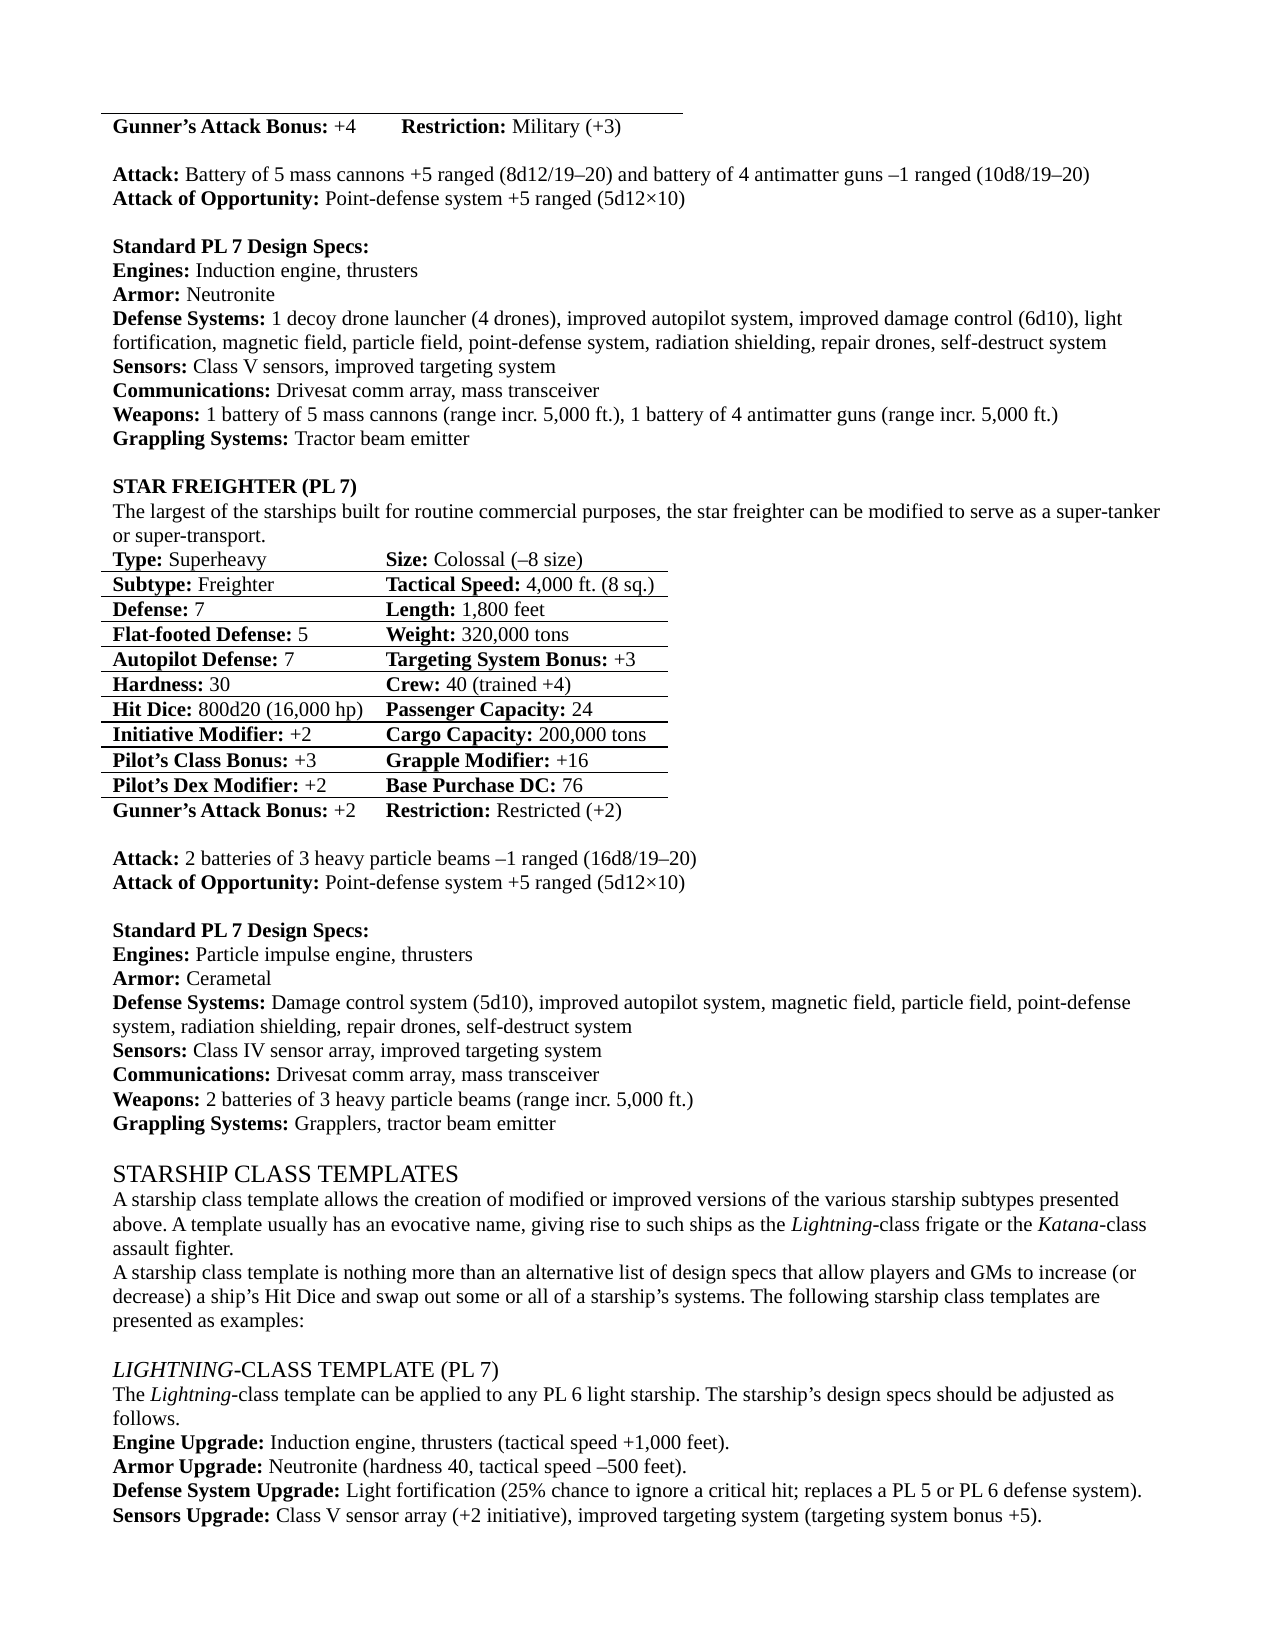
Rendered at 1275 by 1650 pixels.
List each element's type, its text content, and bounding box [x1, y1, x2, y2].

table_cell Defense: 7 [101, 597, 374, 621]
text The largest of the starships built for routine commercial purposes, the star freighter can be modified to serve as a super-tanker or super-transport. [112, 498, 1162, 547]
table_cell Grapple Modifier: +16 [374, 748, 668, 772]
text Grappling Systems: Tractor beam emitter [112, 426, 1162, 450]
text Communications: Drivesat comm array, mass transceiver [112, 378, 1162, 402]
text Defense System Upgrade: Light fortification (25% chance to ignore a critical hit; replaces a PL 5 or PL 6 defense system). [112, 1478, 1162, 1502]
text Communications: Drivesat comm array, mass transceiver [112, 1062, 1162, 1086]
table_cell Base Purchase DC: 76 [374, 773, 668, 797]
text Sensors Upgrade: Class V sensor array (+2 initiative), improved targeting system (targeting system bonus +5). [112, 1502, 1162, 1527]
text Engines: Particle impulse engine, thrusters [112, 942, 1162, 966]
text Defense Systems: 1 decoy drone launcher (4 drones), improved autopilot system, improved damage control (6d10), light fortification, magnetic field, particle field, point-defense system, radiation shielding, repair drones, self-destruct system Sensors: Class V sensors, improved targeting system [112, 306, 1162, 378]
table_cell Restriction: Restricted (+2) [374, 798, 668, 822]
table_cell Flat-footed Defense: 5 [101, 622, 374, 646]
text Armor: Cerametal [112, 966, 1162, 990]
text Attack: 2 batteries of 3 heavy particle beams –1 ranged (16d8/19–20) [112, 846, 1162, 870]
text Engines: Induction engine, thrusters [112, 258, 1162, 282]
table_cell Subtype: Freighter [101, 572, 374, 596]
text Armor Upgrade: Neutronite (hardness 40, tactical speed –500 feet). [112, 1454, 1162, 1478]
text Sensors: Class IV sensor array, improved targeting system [112, 1038, 1162, 1062]
table_cell Restriction: Military (+3) [390, 114, 683, 138]
text Weapons: 1 battery of 5 mass cannons (range incr. 5,000 ft.), 1 battery of 4 antimatter guns (range incr. 5,000 ft.) [112, 402, 1162, 426]
table_cell Pilot’s Dex Modifier: +2 [101, 773, 374, 797]
table_cell Gunner’s Attack Bonus: +2 [101, 798, 374, 822]
table_cell Hardness: 30 [101, 672, 374, 696]
table_cell Hit Dice: 800d20 (16,000 hp) [101, 697, 374, 721]
table_cell Crew: 40 (trained +4) [374, 672, 668, 696]
text LIGHTNING-CLASS TEMPLATE (PL 7) [112, 1356, 1162, 1382]
text A starship class template is nothing more than an alternative list of design specs that allow players and GMs to increase (or decrease) a ship’s Hit Dice and swap out some or all of a starship’s systems. The following starship class templates are presented as examples: [112, 1259, 1162, 1332]
text Armor: Neutronite [112, 282, 1162, 306]
text Attack: Battery of 5 mass cannons +5 ranged (8d12/19–20) and battery of 4 antimatter guns –1 ranged (10d8/19–20) [112, 162, 1162, 186]
text A starship class template allows the creation of modified or improved versions of the various starship subtypes presented above. A template usually has an evocative name, giving rise to such ships as the Lightning-class frigate or the Katana-class assault fighter. [112, 1187, 1162, 1259]
table_cell Autopilot Defense: 7 [101, 647, 374, 671]
text Standard PL 7 Design Specs: [112, 234, 1162, 258]
table_header Size: Colossal (–8 size) [374, 547, 668, 571]
text Weapons: 2 batteries of 3 heavy particle beams (range incr. 5,000 ft.) [112, 1086, 1162, 1111]
text Engine Upgrade: Induction engine, thrusters (tactical speed +1,000 feet). [112, 1430, 1162, 1454]
text Grappling Systems: Grapplers, tractor beam emitter [112, 1111, 1162, 1134]
subtitle STARSHIP CLASS TEMPLATES [112, 1159, 1162, 1187]
table_cell Targeting System Bonus: +3 [374, 647, 668, 671]
table_cell Weight: 320,000 tons [374, 622, 668, 646]
table_cell Passenger Capacity: 24 [374, 697, 668, 721]
table_header Type: Superheavy [101, 547, 374, 571]
text STAR FREIGHTER (PL 7) [112, 474, 1162, 498]
text Attack of Opportunity: Point-defense system +5 ranged (5d12×10) [112, 870, 1162, 894]
text Standard PL 7 Design Specs: [112, 918, 1162, 942]
text Defense Systems: Damage control system (5d10), improved autopilot system, magnetic field, particle field, point-defense system, radiation shielding, repair drones, self-destruct system [112, 990, 1162, 1038]
table_cell Cargo Capacity: 200,000 tons [374, 723, 668, 746]
table_cell Pilot’s Class Bonus: +3 [101, 748, 374, 772]
table_cell Tactical Speed: 4,000 ft. (8 sq.) [374, 572, 668, 596]
text Attack of Opportunity: Point-defense system +5 ranged (5d12×10) [112, 186, 1162, 210]
text The Lightning-class template can be applied to any PL 6 light starship. The starship’s design specs should be adjusted as follows. [112, 1382, 1162, 1430]
table_cell Length: 1,800 feet [374, 597, 668, 621]
table_cell Initiative Modifier: +2 [101, 723, 374, 746]
table_cell Gunner’s Attack Bonus: +4 [101, 114, 390, 138]
